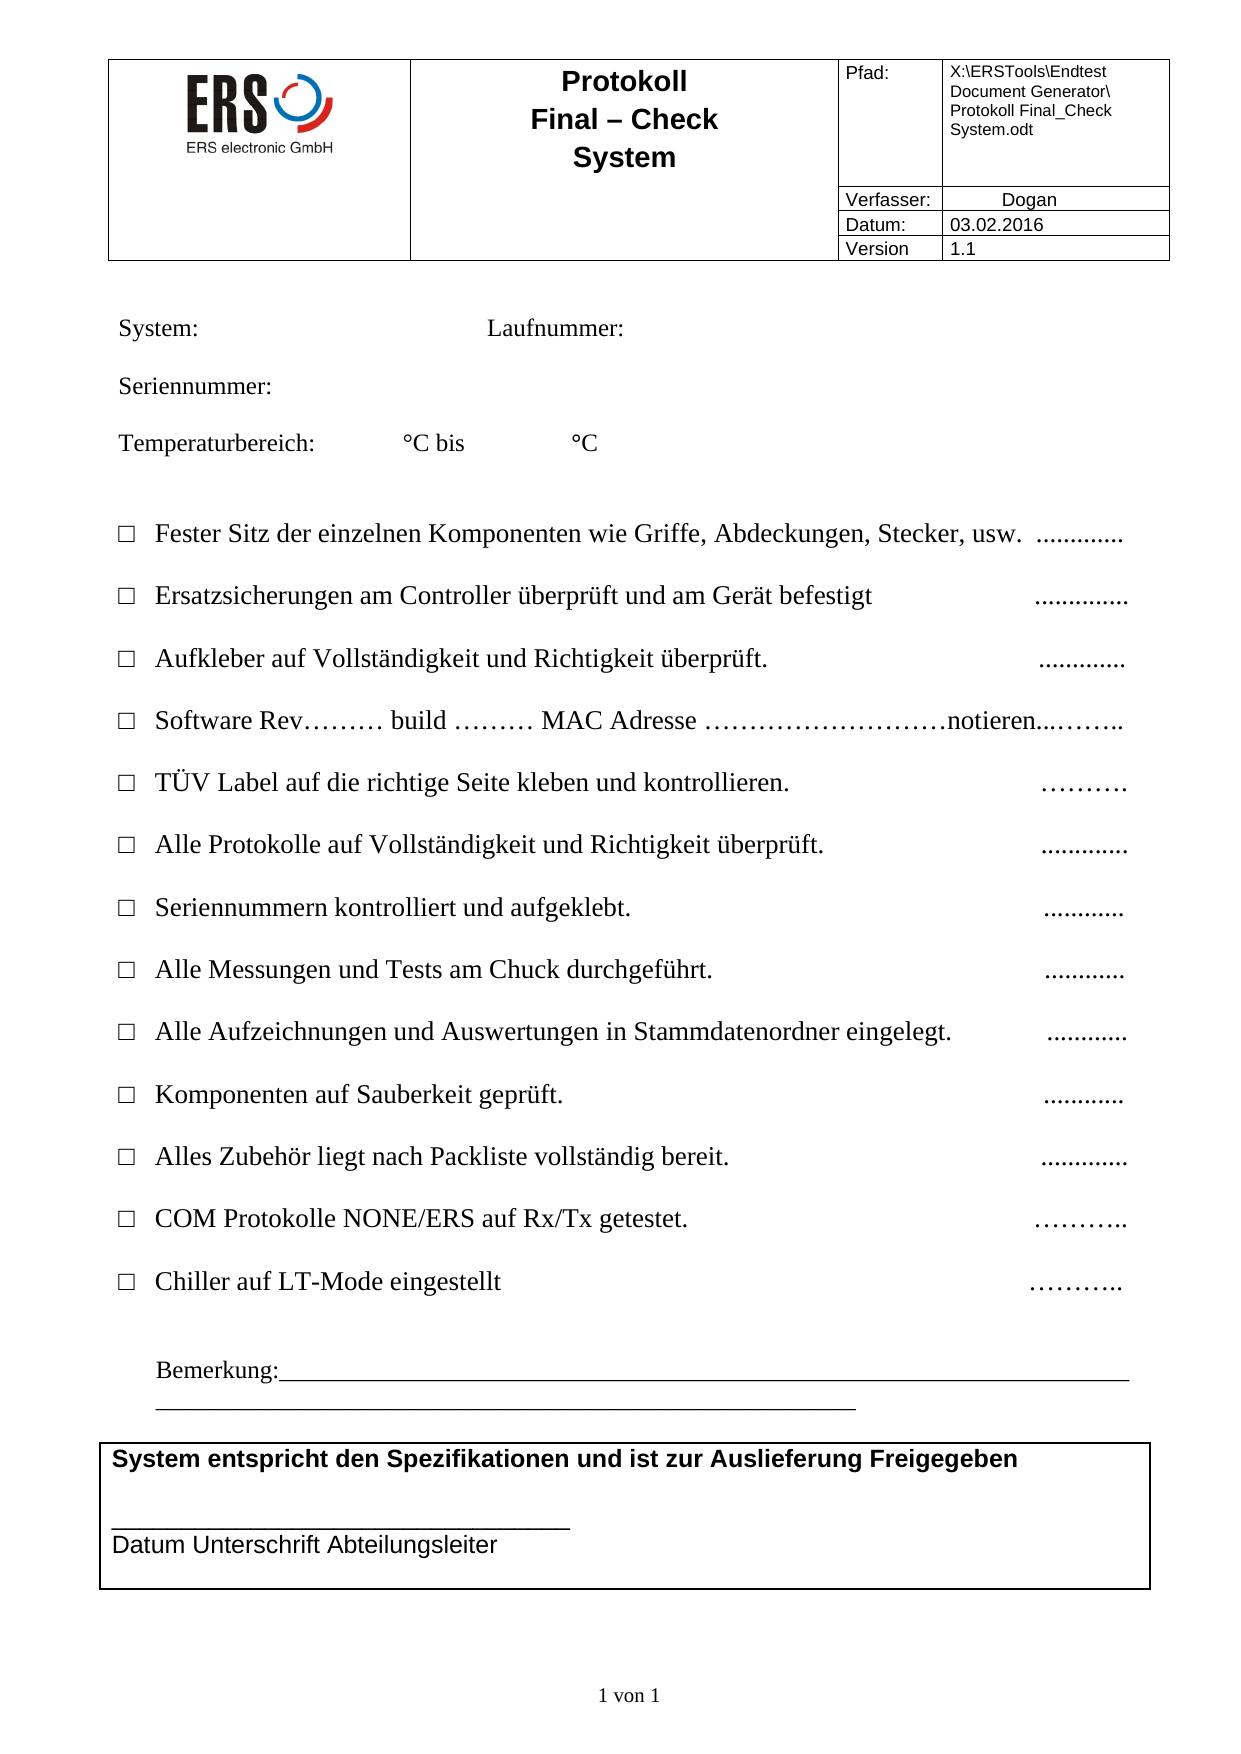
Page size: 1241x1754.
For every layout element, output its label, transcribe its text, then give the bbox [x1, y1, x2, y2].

picture [186, 74, 333, 153]
text □ Alle Messungen und Tests am Chuck durchgeführt. ............ [118, 953, 1140, 984]
text □ Chiller auf LT-Mode eingestellt ……….. [118, 1264, 1140, 1296]
text □ Fester Sitz der einzelnen Komponenten wie Griffe, Abdeckungen, Stecker, usw. ............. [118, 517, 1140, 548]
text Temperaturbereich: .............°C bis ................°C [566, 428, 1140, 457]
text Temperaturbereich: .............°C bis ................°C [118, 428, 322, 457]
text Temperaturbereich: .............°C bis ................°C [398, 428, 490, 457]
text □ Aufkleber auf Vollständigkeit und Richtigkeit überprüft. ............. [118, 642, 1140, 673]
text □ Software Rev……… build ……… MAC Adresse ………………………notieren...…….. [118, 704, 1140, 735]
text □ Ersatzsicherungen am Controller überprüft und am Gerät befestigt .............. [118, 579, 1140, 611]
text Seriennummer:................................. [477, 371, 1140, 400]
text □ Alles Zubehör liegt nach Packliste vollständig bereit. ............. [118, 1140, 1140, 1171]
text □ Alle Protokolle auf Vollständigkeit und Richtigkeit überprüft. ............. [118, 828, 1140, 860]
text □ Alle Aufzeichnungen und Auswertungen in Stammdatenordner eingelegt. ............ [118, 1015, 1140, 1047]
text □ Komponenten auf Sauberkeit geprüft. ............ [118, 1078, 1140, 1109]
text System:............................. Laufnummer:.................. [118, 313, 203, 342]
text □ TÜV Label auf die richtige Seite kleben und kontrollieren. ………. [118, 766, 1140, 797]
text Seriennummer:................................. [118, 371, 276, 400]
text □ COM Protokolle NONE/ERS auf Rx/Tx getestet. ……….. [118, 1202, 1140, 1233]
text System:............................. Laufnummer:.................. [469, 313, 631, 342]
text □ Seriennummern kontrolliert und aufgeklebt. ............ [118, 891, 1140, 922]
text Bemerkung:____________________________________________________________________________________________________________________________ [156, 1356, 1140, 1413]
text System:............................. Laufnummer:.................. [832, 313, 1140, 342]
table_header System entspricht den Spezifikationen und ist zur Auslieferung Freigegeben _________________________________ Datum Unterschrift Abteilungsleiter [101, 1444, 1149, 1588]
